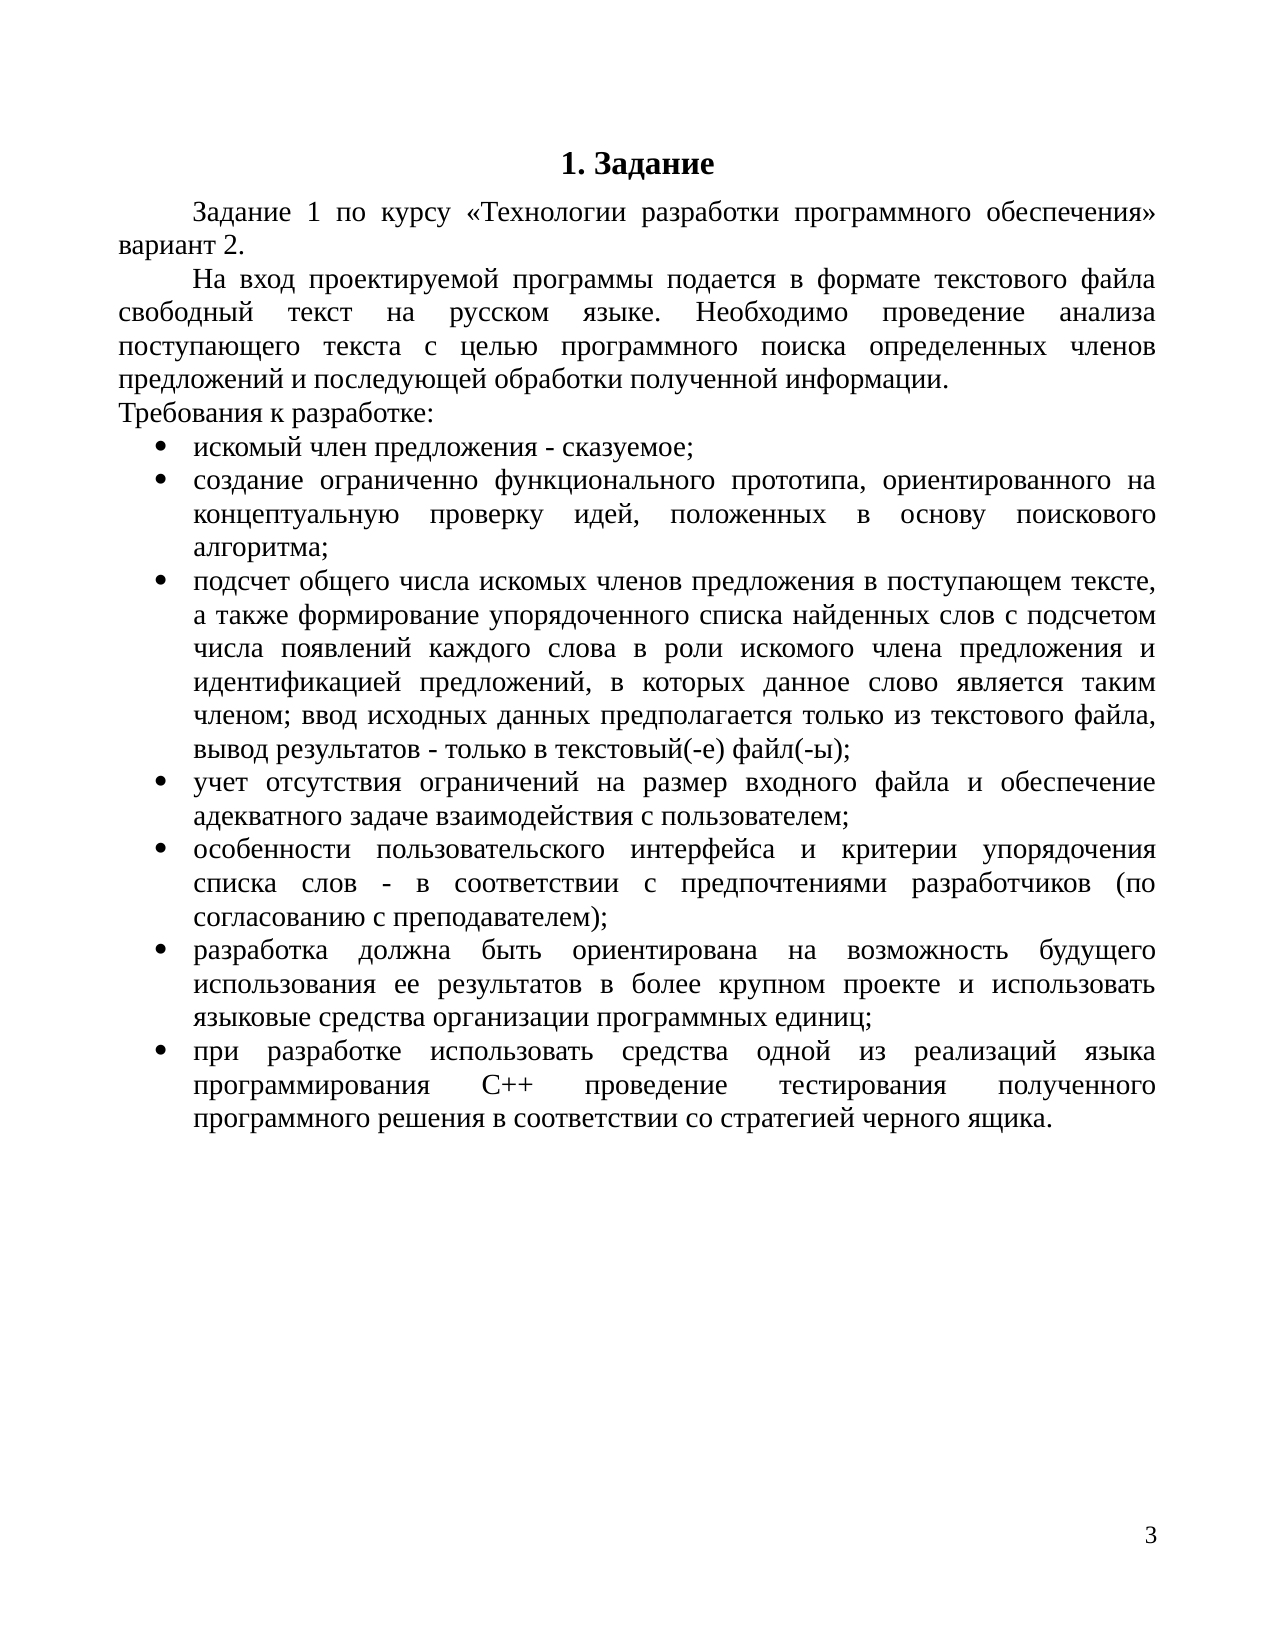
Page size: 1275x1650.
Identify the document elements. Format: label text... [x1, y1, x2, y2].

list при разработке использовать средства одной из реализаций языка программирования С++ проведение тестирования полученного программного решения в соответствии со стратегией черного ящика. [156, 1033, 1157, 1134]
list создание ограниченно функционального прототипа, ориентированного на концептуальную проверку идей, положенных в основу поискового алгоритма; [156, 462, 1157, 563]
list разработка должна быть ориентирована на возможность будущего использования ее результатов в более крупном проекте и использовать языковые средства организации программных единиц; [156, 932, 1157, 1033]
text Задание 1 по курсу «Технологии разработки программного обеспечения» вариант 2. [118, 194, 1157, 261]
text Требования к разработке: [118, 395, 1157, 429]
text На вход проектируемой программы подается в формате текстового файла свободный текст на русском языке. Необходимо проведение анализа поступающего текста с целью программного поиска определенных членов предложений и последующей обработки полученной информации. [118, 261, 1157, 395]
list учет отсутствия ограничений на размер входного файла и обеспечение адекватного задаче взаимодействия с пользователем; [156, 764, 1157, 832]
list подсчет общего числа искомых членов предложения в поступающем тексте, а также формирование упорядоченного списка найденных слов с подсчетом числа появлений каждого слова в роли искомого члена предложения и идентификацией предложений, в которых данное слово является таким членом; ввод исходных данных предполагается только из текстового файла, вывод результатов - только в текстовый(-е) файл(-ы); [156, 563, 1157, 764]
list искомый член предложения - сказуемое; [156, 429, 1157, 462]
list особенности пользовательского интерфейса и критерии упорядочения списка слов - в соответствии с предпочтениями разработчиков (по согласованию с преподавателем); [156, 832, 1157, 932]
subtitle 1. Задание [118, 143, 1157, 181]
